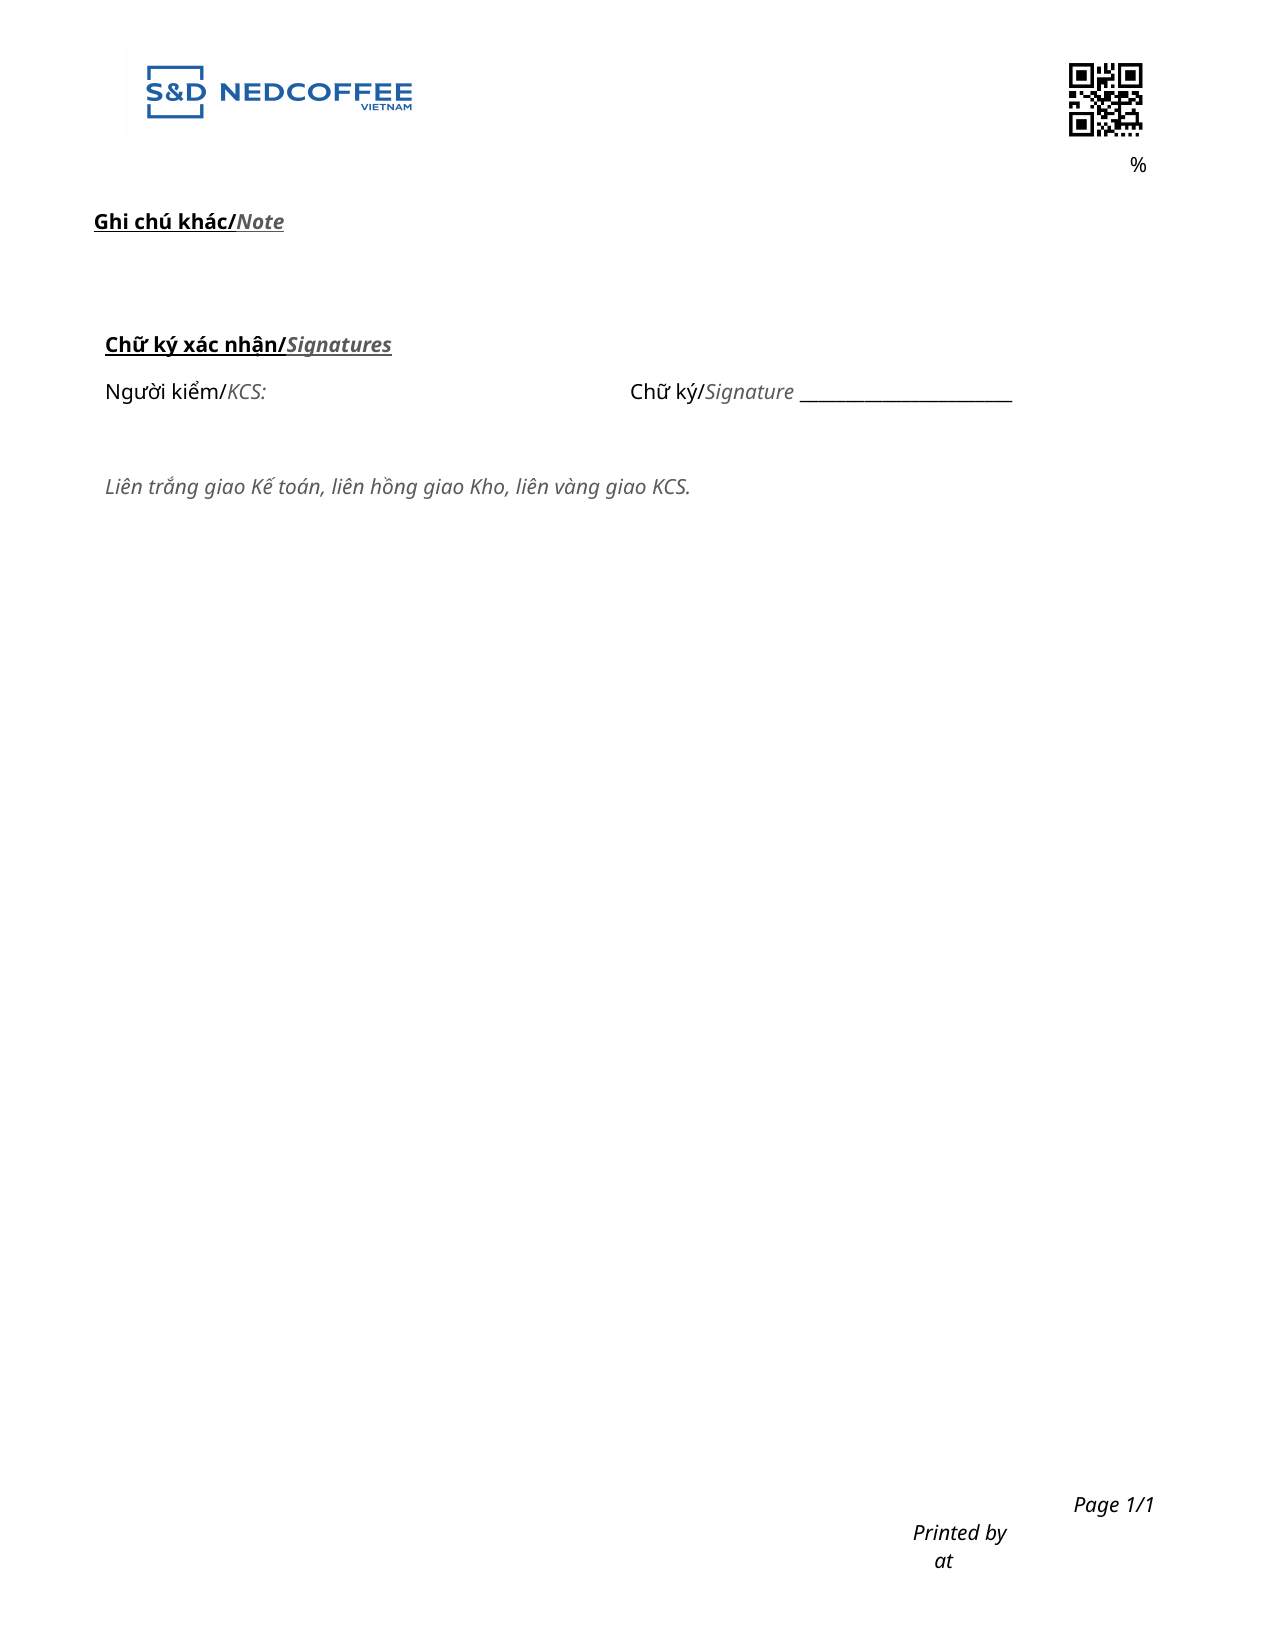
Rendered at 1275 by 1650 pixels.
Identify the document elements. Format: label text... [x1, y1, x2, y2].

text Chữ ký xác nhận/Signatures [105, 330, 1155, 358]
table_cell <formatLang(o.los_ids[0].defects_tcvn or 0,2)> [374, 150, 574, 178]
table_cell [944, 179, 1038, 235]
table_cell Ghi chú khác/Note [94, 179, 426, 235]
table_cell [94, 150, 374, 178]
picture [123, 43, 436, 141]
table_cell [1038, 179, 1159, 235]
table_cell [426, 179, 558, 235]
table_cell [634, 179, 944, 235]
picture [1055, 49, 1155, 150]
text Liên trắng giao Kế toán, liên hồng giao Kho, liên vàng giao KCS. [105, 472, 1155, 500]
table_cell <formatLang(o.los_ids[0].defects or 0,2)>% [970, 150, 1159, 178]
table_cell [574, 150, 634, 178]
text Người kiểm/KCS: Chữ ký/Signature _______________________ [105, 377, 1155, 406]
table_cell [558, 179, 634, 235]
table_cell [634, 150, 970, 178]
